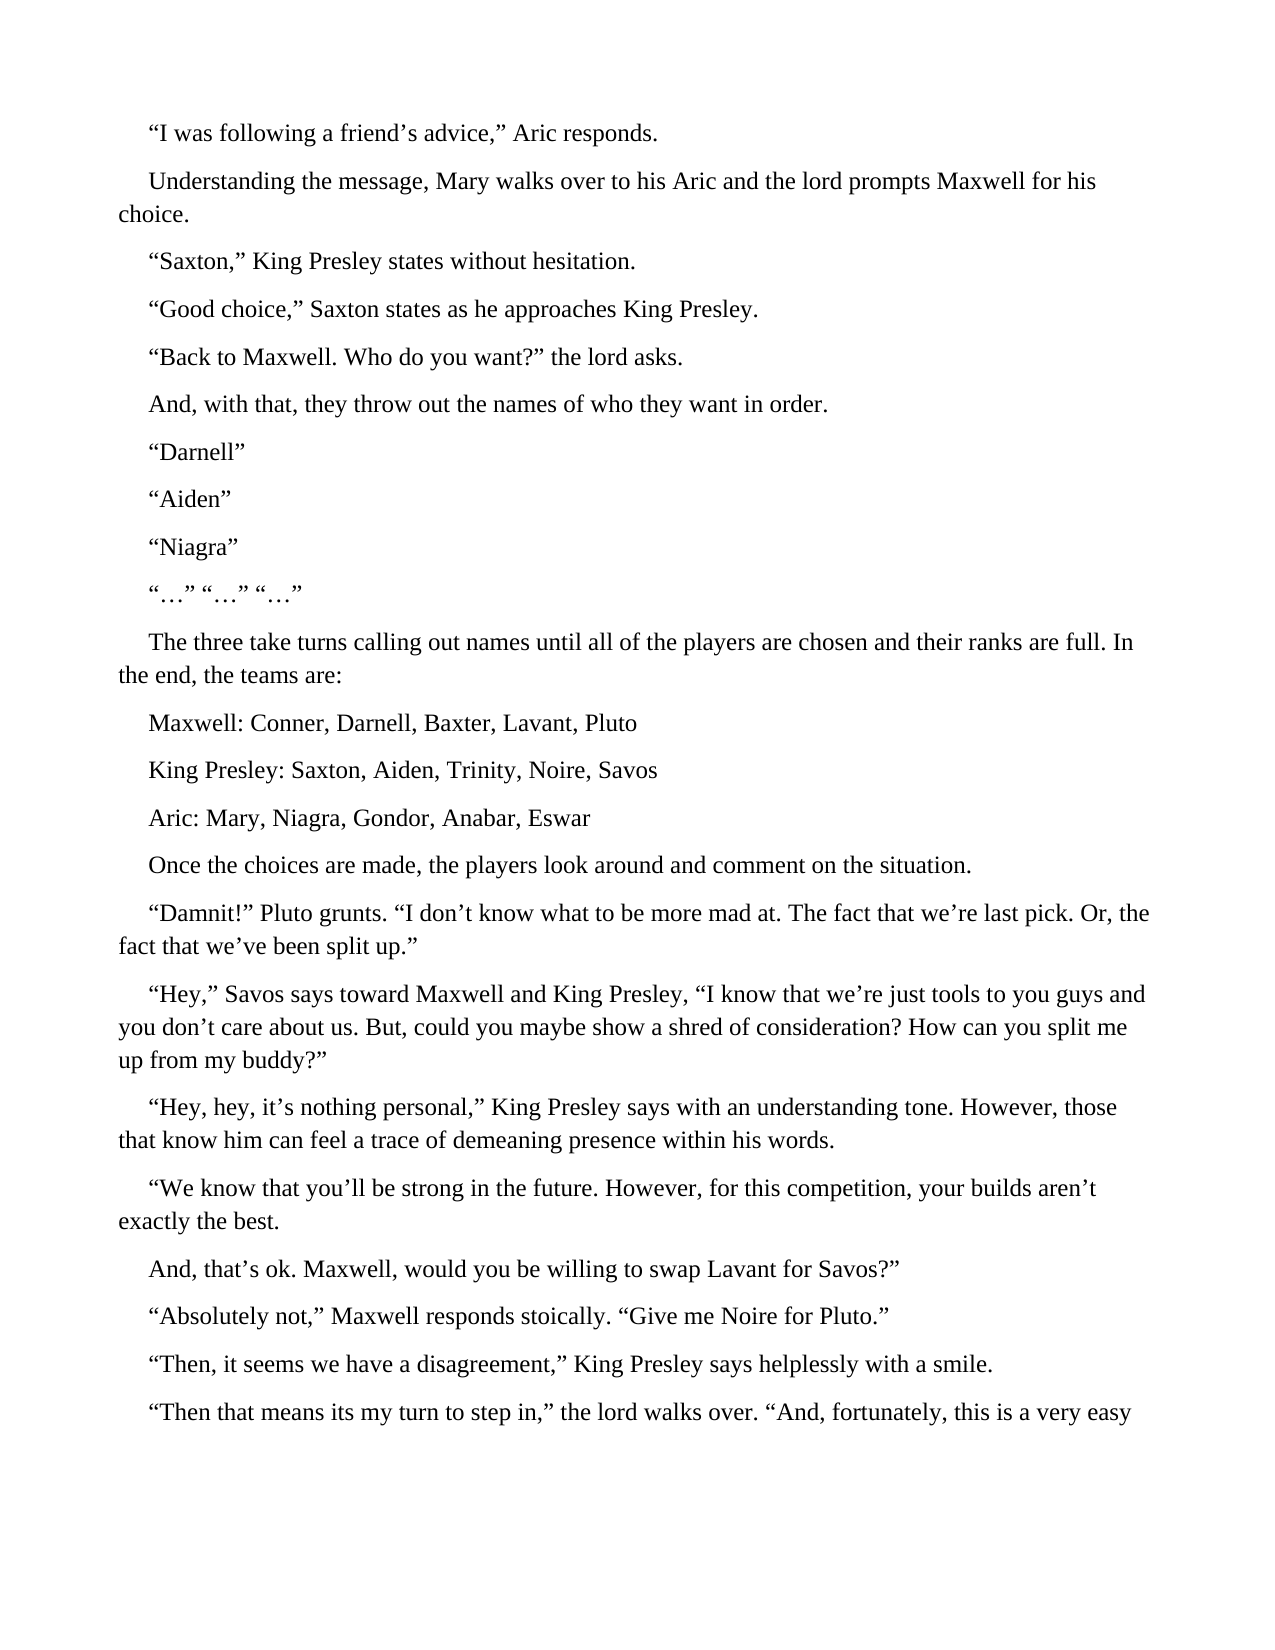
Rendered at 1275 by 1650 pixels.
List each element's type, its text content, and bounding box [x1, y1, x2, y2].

text And, with that, they throw out the names of who they want in order. [118, 389, 1157, 418]
text “Back to Maxwell. Who do you want?” the lord asks. [118, 342, 1157, 370]
text “Aiden” [118, 484, 1157, 513]
text “Absolutely not,” Maxwell responds stoically. “Give me Noire for Pluto.” [118, 1301, 1157, 1330]
text “…” “…” “…” [118, 579, 1157, 608]
text “Niagra” [118, 532, 1157, 561]
text “Then that means its my turn to step in,” the lord walks over. “And, fortunately, this is a very easy [118, 1397, 1157, 1425]
text “We know that you’ll be strong in the future. However, for this competition, your builds aren’t exactly the best. [118, 1173, 1157, 1235]
text “Hey,” Savos says toward Maxwell and King Presley, “I know that we’re just tools to you guys and you don’t care about us. But, could you maybe show a shred of consideration? How can you split me up from my buddy?” [118, 979, 1157, 1074]
text Maxwell: Conner, Darnell, Baxter, Lavant, Pluto [118, 708, 1157, 737]
text “Good choice,” Saxton states as he approaches King Presley. [118, 294, 1157, 323]
text “Darnell” [118, 437, 1157, 466]
text And, that’s ok. Maxwell, would you be willing to swap Lavant for Savos?” [118, 1254, 1157, 1282]
text “I was following a friend’s advice,” Aric responds. [118, 118, 1157, 147]
text “Damnit!” Pluto grunts. “I don’t know what to be more mad at. The fact that we’re last pick. Or, the fact that we’ve been split up.” [118, 898, 1157, 960]
text “Hey, hey, it’s nothing personal,” King Presley says with an understanding tone. However, those that know him can feel a trace of demeaning presence within his words. [118, 1092, 1157, 1154]
text King Presley: Saxton, Aiden, Trinity, Noire, Savos [118, 755, 1157, 784]
text Understanding the message, Mary walks over to his Aric and the lord prompts Maxwell for his choice. [118, 166, 1157, 227]
text Aric: Mary, Niagra, Gondor, Anabar, Eswar [118, 803, 1157, 832]
text The three take turns calling out names until all of the players are chosen and their ranks are full. In the end, the teams are: [118, 627, 1157, 689]
text “Then, it seems we have a disagreement,” King Presley says helplessly with a smile. [118, 1349, 1157, 1378]
text “Saxton,” King Presley states without hesitation. [118, 246, 1157, 275]
text Once the choices are made, the players look around and comment on the situation. [118, 851, 1157, 879]
